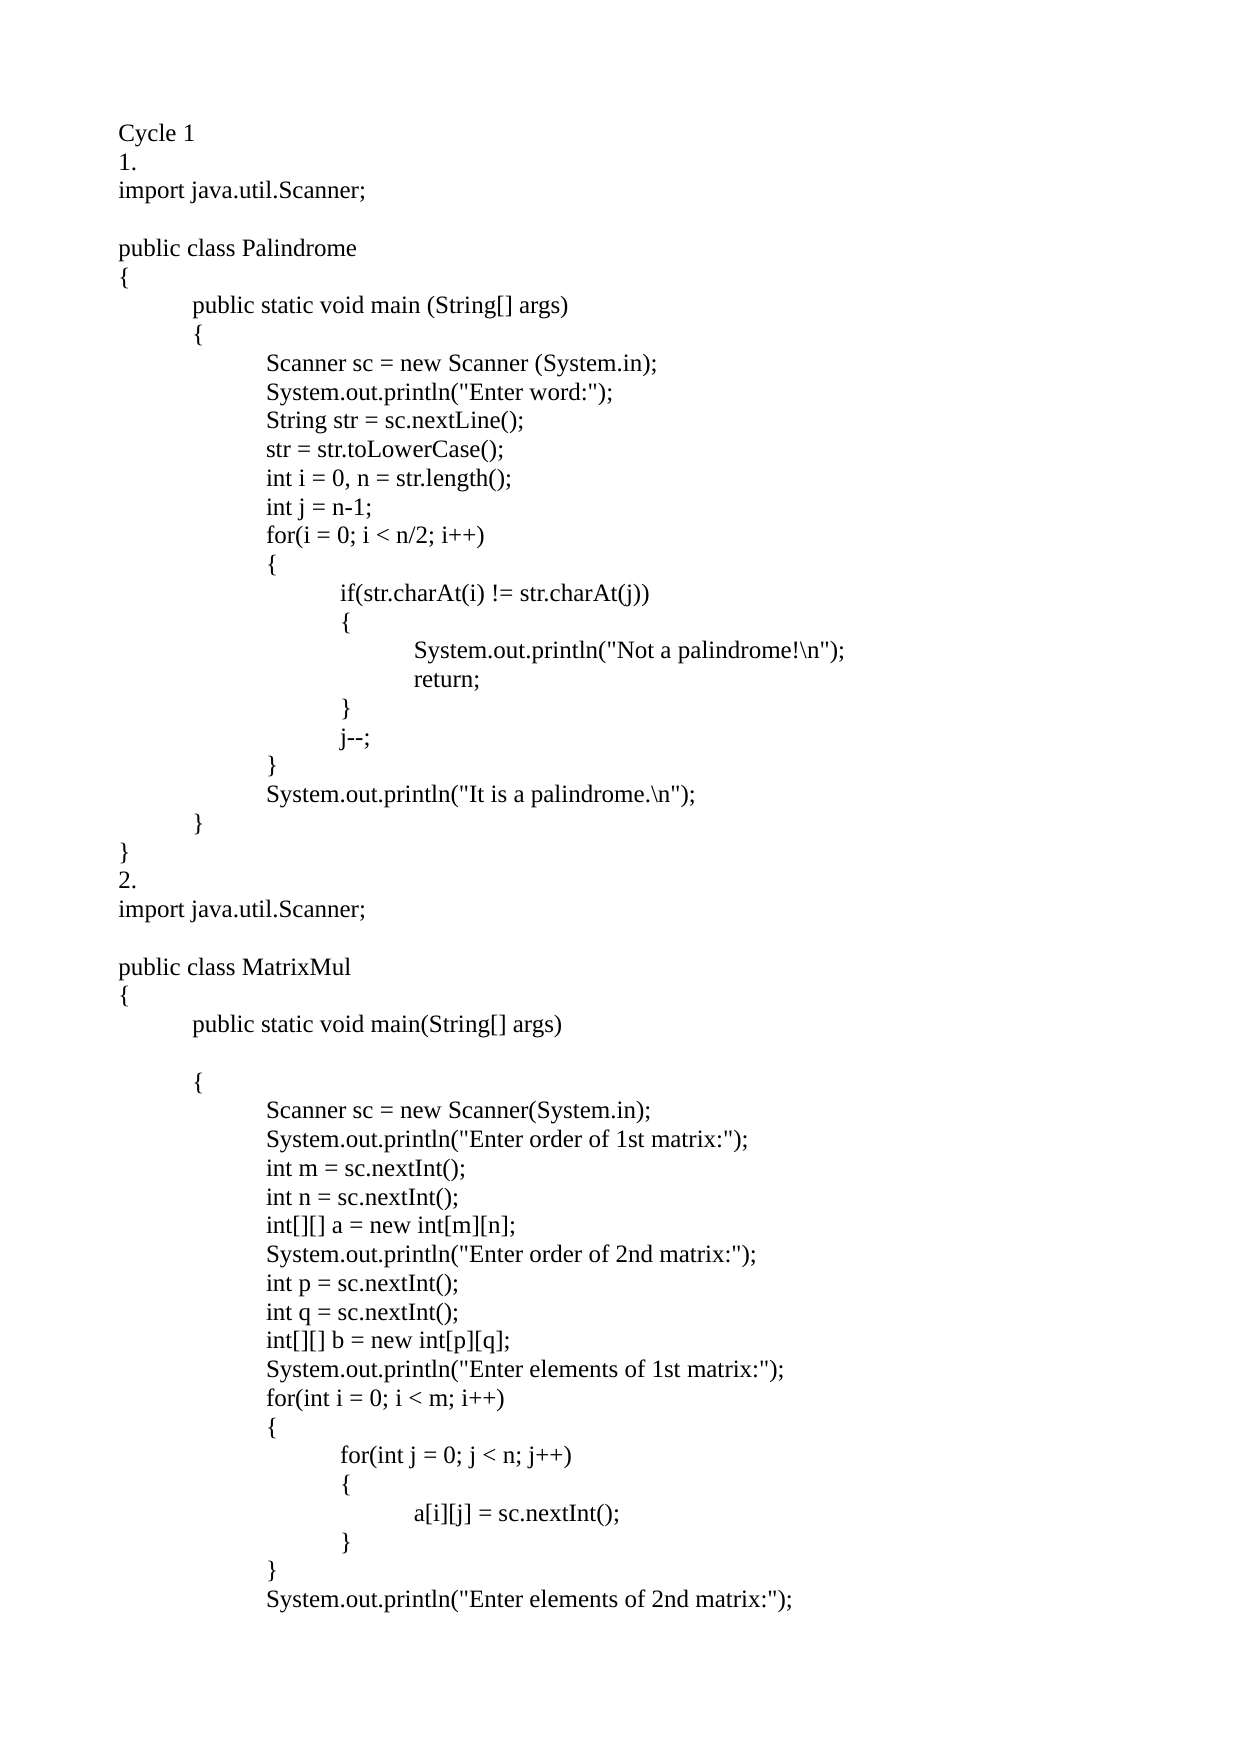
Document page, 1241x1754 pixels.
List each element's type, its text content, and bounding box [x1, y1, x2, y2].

text { [118, 549, 1122, 578]
text for(int j = 0; j < n; j++) [118, 1441, 1122, 1469]
text int m = sc.nextInt(); [118, 1153, 1122, 1182]
text public static void main(String[] args) [118, 1009, 1122, 1038]
text System.out.println("Not a palindrome!\n"); [118, 636, 1122, 664]
text } [118, 1527, 1122, 1556]
text int p = sc.nextInt(); [118, 1268, 1122, 1297]
text System.out.println("Enter elements of 2nd matrix:"); [118, 1584, 1122, 1613]
text int[][] b = new int[p][q]; [118, 1326, 1122, 1354]
text { [118, 981, 1122, 1009]
text Scanner sc = new Scanner (System.in); [118, 348, 1122, 377]
text } [118, 837, 1122, 866]
text 1. [118, 147, 1122, 176]
text System.out.println("Enter order of 2nd matrix:"); [118, 1239, 1122, 1268]
text import java.util.Scanner; [118, 894, 1122, 923]
text int j = n-1; [118, 492, 1122, 521]
text System.out.println("It is a palindrome.\n"); [118, 779, 1122, 808]
text for(i = 0; i < n/2; i++) [118, 521, 1122, 549]
text int i = 0, n = str.length(); [118, 463, 1122, 492]
text System.out.println("Enter word:"); [118, 377, 1122, 406]
text { [118, 1067, 1122, 1096]
text { [118, 262, 1122, 291]
text int q = sc.nextInt(); [118, 1297, 1122, 1326]
text import java.util.Scanner; [118, 176, 1122, 204]
text System.out.println("Enter elements of 1st matrix:"); [118, 1354, 1122, 1383]
text if(str.charAt(i) != str.charAt(j)) [118, 578, 1122, 607]
text } [118, 751, 1122, 779]
text str = str.toLowerCase(); [118, 434, 1122, 463]
text int n = sc.nextInt(); [118, 1182, 1122, 1211]
text public class MatrixMul [118, 952, 1122, 981]
text 2. [118, 866, 1122, 894]
text public class Palindrome [118, 233, 1122, 262]
text Cycle 1 [118, 118, 1122, 147]
text String str = sc.nextLine(); [118, 406, 1122, 434]
text } [118, 808, 1122, 837]
text { [118, 1412, 1122, 1441]
text { [118, 319, 1122, 348]
text public static void main (String[] args) [118, 291, 1122, 319]
text } [118, 1556, 1122, 1584]
text return; [118, 664, 1122, 693]
text System.out.println("Enter order of 1st matrix:"); [118, 1124, 1122, 1153]
text j--; [118, 722, 1122, 751]
text a[i][j] = sc.nextInt(); [118, 1498, 1122, 1527]
text int[][] a = new int[m][n]; [118, 1211, 1122, 1239]
text Scanner sc = new Scanner(System.in); [118, 1096, 1122, 1124]
text } [118, 693, 1122, 722]
text for(int i = 0; i < m; i++) [118, 1383, 1122, 1412]
text { [118, 1469, 1122, 1498]
text { [118, 607, 1122, 636]
